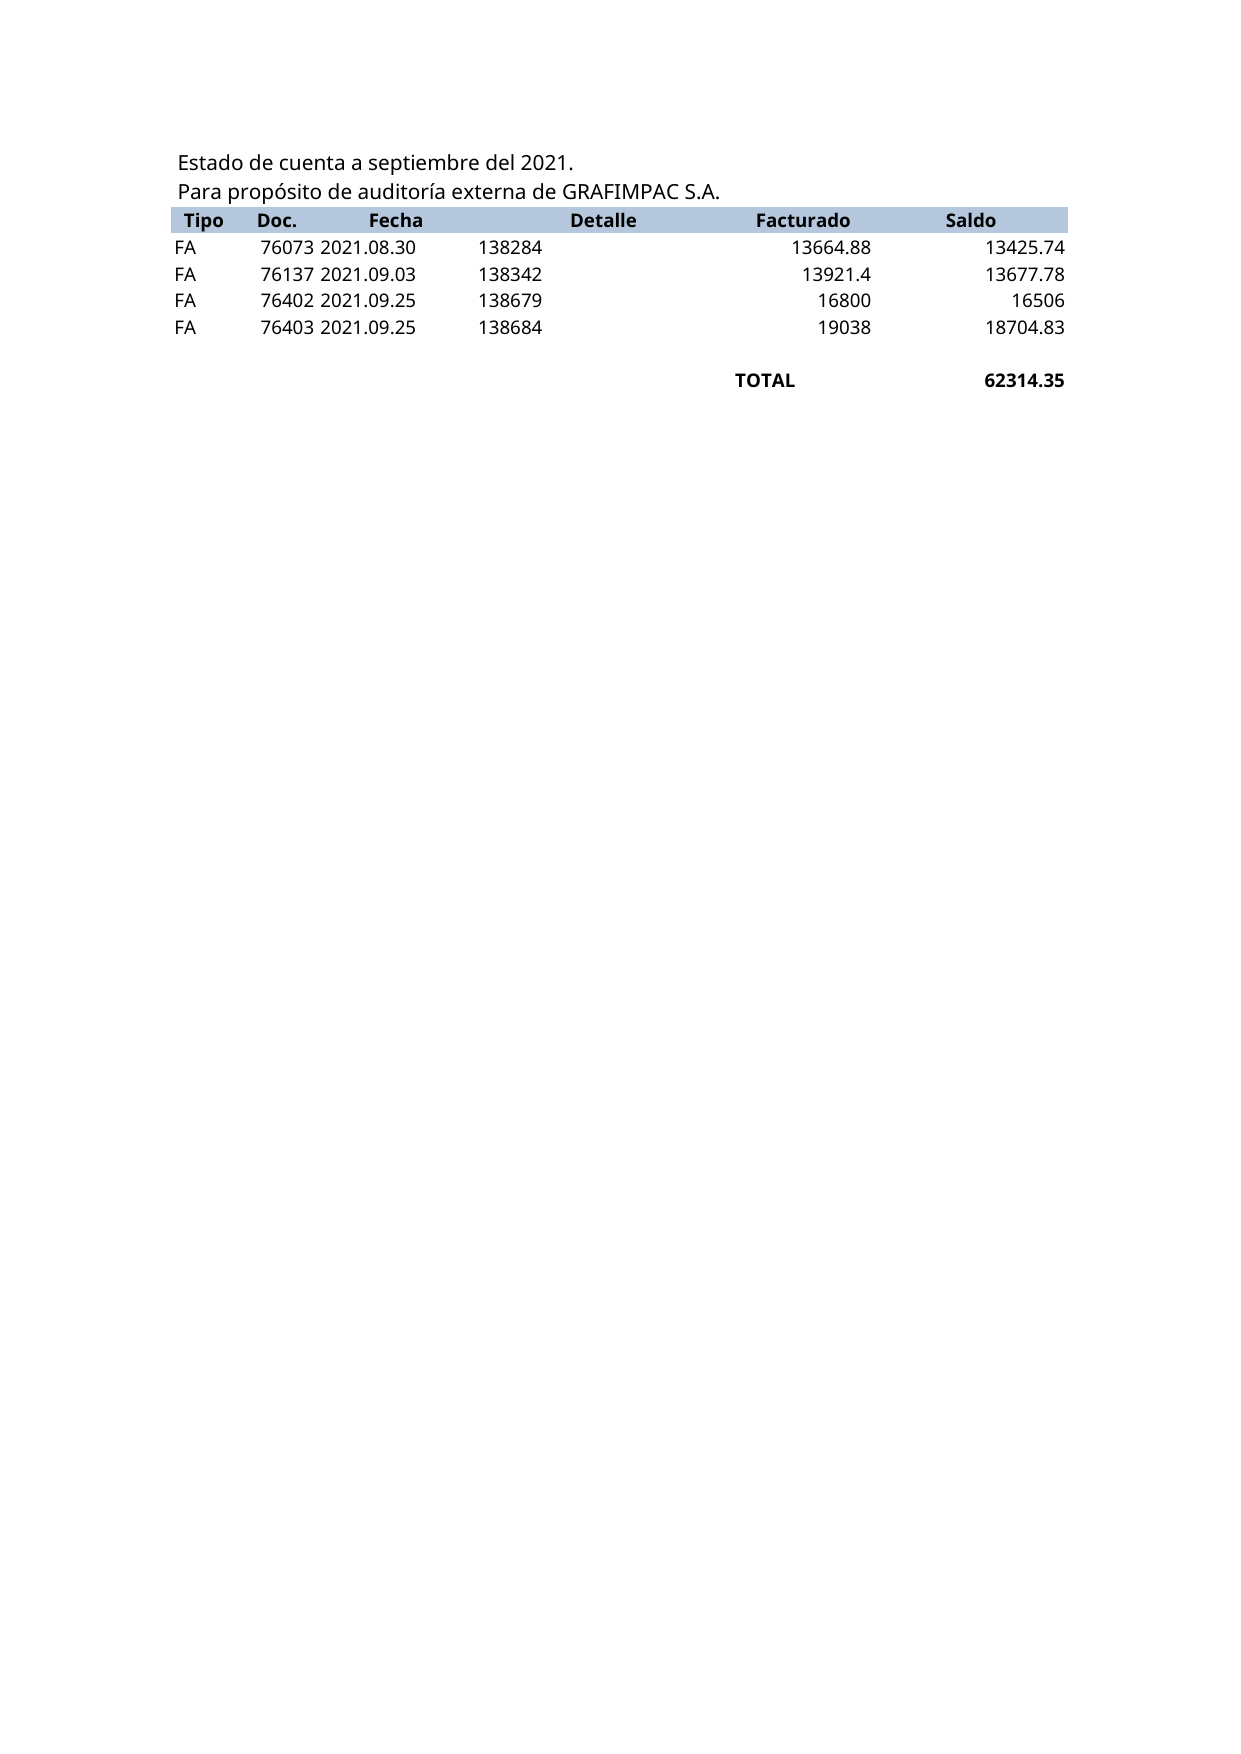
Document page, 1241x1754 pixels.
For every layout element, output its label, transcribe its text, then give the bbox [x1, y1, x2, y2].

table_cell 138679 [475, 287, 732, 313]
table_cell 62314.35 [874, 367, 1068, 393]
table_header Facturado [732, 207, 874, 233]
table_header Detalle [475, 207, 732, 233]
table_cell [317, 393, 475, 420]
table_cell 13425.74 [874, 233, 1068, 260]
table_cell 2021.09.25 [317, 313, 475, 340]
table_cell [317, 367, 475, 393]
table_cell [237, 367, 317, 393]
table_cell 13921.4 [732, 260, 874, 287]
table_cell 13664.88 [732, 233, 874, 260]
table_cell FA [171, 287, 237, 313]
table_cell 76073 [237, 233, 317, 260]
table_cell [171, 393, 237, 420]
table_cell [237, 340, 317, 367]
table_cell 19038 [732, 313, 874, 340]
table_cell FA [171, 233, 237, 260]
table_cell 138684 [475, 313, 732, 340]
table_cell 76137 [237, 260, 317, 287]
table_cell [317, 340, 475, 367]
table_cell [732, 393, 874, 420]
table_cell TOTAL [732, 367, 874, 393]
table_cell [171, 340, 237, 367]
text Estado de cuenta a septiembre del 2021. [177, 148, 1063, 176]
table_cell [874, 393, 1068, 420]
table_cell 16506 [874, 287, 1068, 313]
table_cell 18704.83 [874, 313, 1068, 340]
table_cell [732, 340, 874, 367]
text Para propósito de auditoría externa de GRAFIMPAC S.A. [177, 177, 1063, 206]
table_cell FA [171, 260, 237, 287]
table_cell [171, 367, 237, 393]
table_cell 16800 [732, 287, 874, 313]
table_cell [874, 340, 1068, 367]
table_cell 2021.09.03 [317, 260, 475, 287]
table_cell FA [171, 313, 237, 340]
table_header Doc. [237, 207, 317, 233]
table_cell [475, 367, 732, 393]
table_cell [475, 340, 732, 367]
table_cell [237, 393, 317, 420]
table_header Fecha [317, 207, 475, 233]
table_cell 2021.08.30 [317, 233, 475, 260]
table_cell 2021.09.25 [317, 287, 475, 313]
table_header Tipo [171, 207, 237, 233]
table_cell 138284 [475, 233, 732, 260]
table_cell 13677.78 [874, 260, 1068, 287]
table_header Saldo [874, 207, 1068, 233]
table_cell 76402 [237, 287, 317, 313]
table_cell 76403 [237, 313, 317, 340]
table_cell [475, 393, 732, 420]
table_cell 138342 [475, 260, 732, 287]
